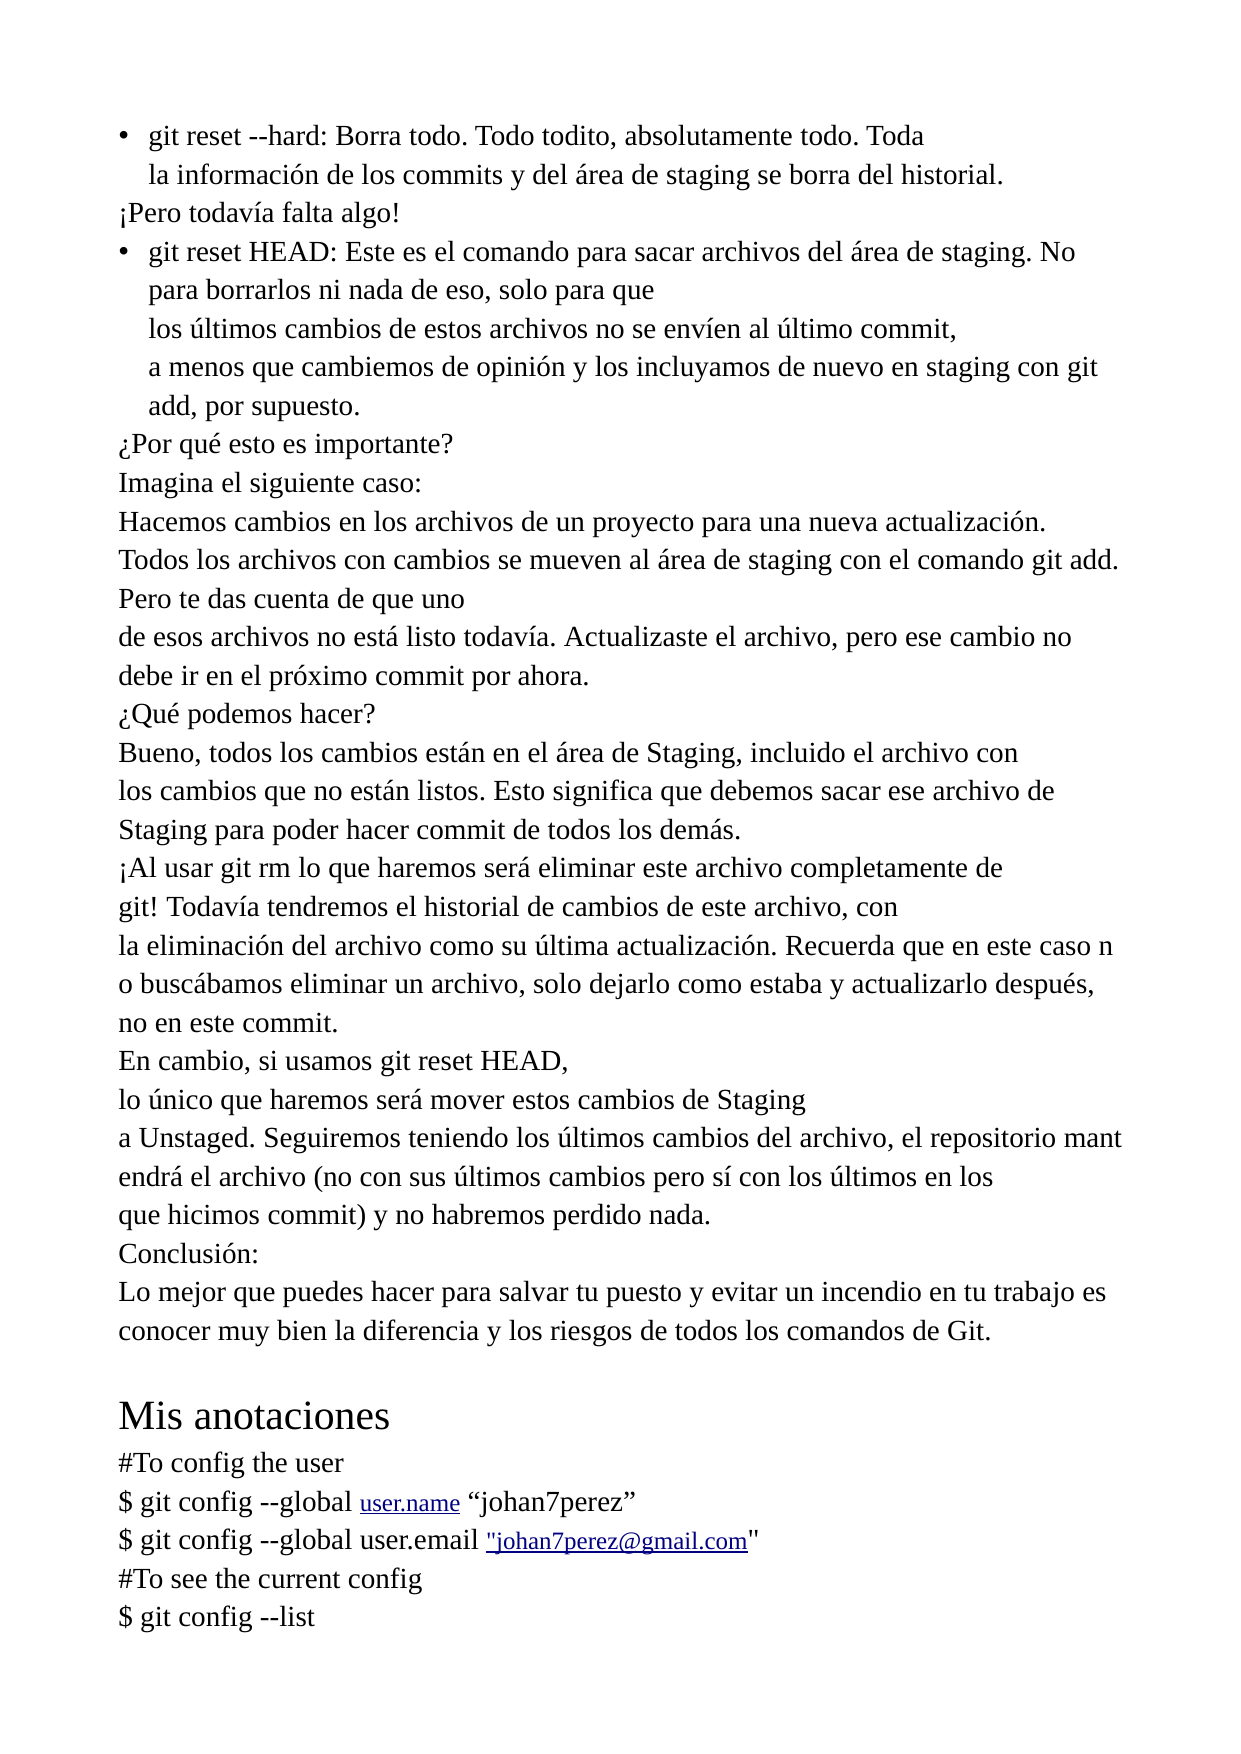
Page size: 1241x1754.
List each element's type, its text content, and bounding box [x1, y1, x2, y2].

text #To config the user [118, 1445, 1122, 1479]
text #To see the current config $ git config --list [118, 1561, 1122, 1633]
text $ git config --global user.name “johan7perez” $ git config --global user.email "johan7perez@gmail.com" [118, 1484, 1122, 1556]
text Imagina el siguiente caso: [118, 465, 1122, 499]
text ¿Por qué esto es importante? [118, 427, 1122, 460]
text Bueno, todos los cambios están en el área de Staging, incluido el archivo con los cambios que no están listos. Esto significa que debemos sacar ese archivo de Staging para poder hacer commit de todos los demás. [118, 735, 1122, 846]
text ¿Qué podemos hacer? [118, 696, 1122, 730]
text ¡Pero todavía falta algo! [118, 195, 1122, 229]
list git reset --hard: Borra todo. Todo todito, absolutamente todo. Toda la información de los commits y del área de staging se borra del historial. [148, 118, 1122, 190]
list git reset HEAD: Este es el comando para sacar archivos del área de staging. No para borrarlos ni nada de eso, solo para que los últimos cambios de estos archivos no se envíen al último commit, a menos que cambiemos de opinión y los incluyamos de nuevo en staging con git add, por supuesto. [148, 234, 1122, 422]
text Mis anotaciones [118, 1390, 1122, 1438]
text Conclusión: Lo mejor que puedes hacer para salvar tu puesto y evitar un incendio en tu trabajo es conocer muy bien la diferencia y los riesgos de todos los comandos de Git. [118, 1236, 1122, 1347]
text Hacemos cambios en los archivos de un proyecto para una nueva actualización. Todos los archivos con cambios se mueven al área de staging con el comando git add. Pero te das cuenta de que uno de esos archivos no está listo todavía. Actualizaste el archivo, pero ese cambio no debe ir en el próximo commit por ahora. [118, 504, 1122, 691]
text ¡Al usar git rm lo que haremos será eliminar este archivo completamente de git! Todavía tendremos el historial de cambios de este archivo, con la eliminación del archivo como su última actualización. Recuerda que en este caso no buscábamos eliminar un archivo, solo dejarlo como estaba y actualizarlo después, no en este commit. [118, 851, 1122, 1038]
text En cambio, si usamos git reset HEAD, lo único que haremos será mover estos cambios de Staging a Unstaged. Seguiremos teniendo los últimos cambios del archivo, el repositorio mantendrá el archivo (no con sus últimos cambios pero sí con los últimos en los que hicimos commit) y no habremos perdido nada. [118, 1043, 1122, 1231]
